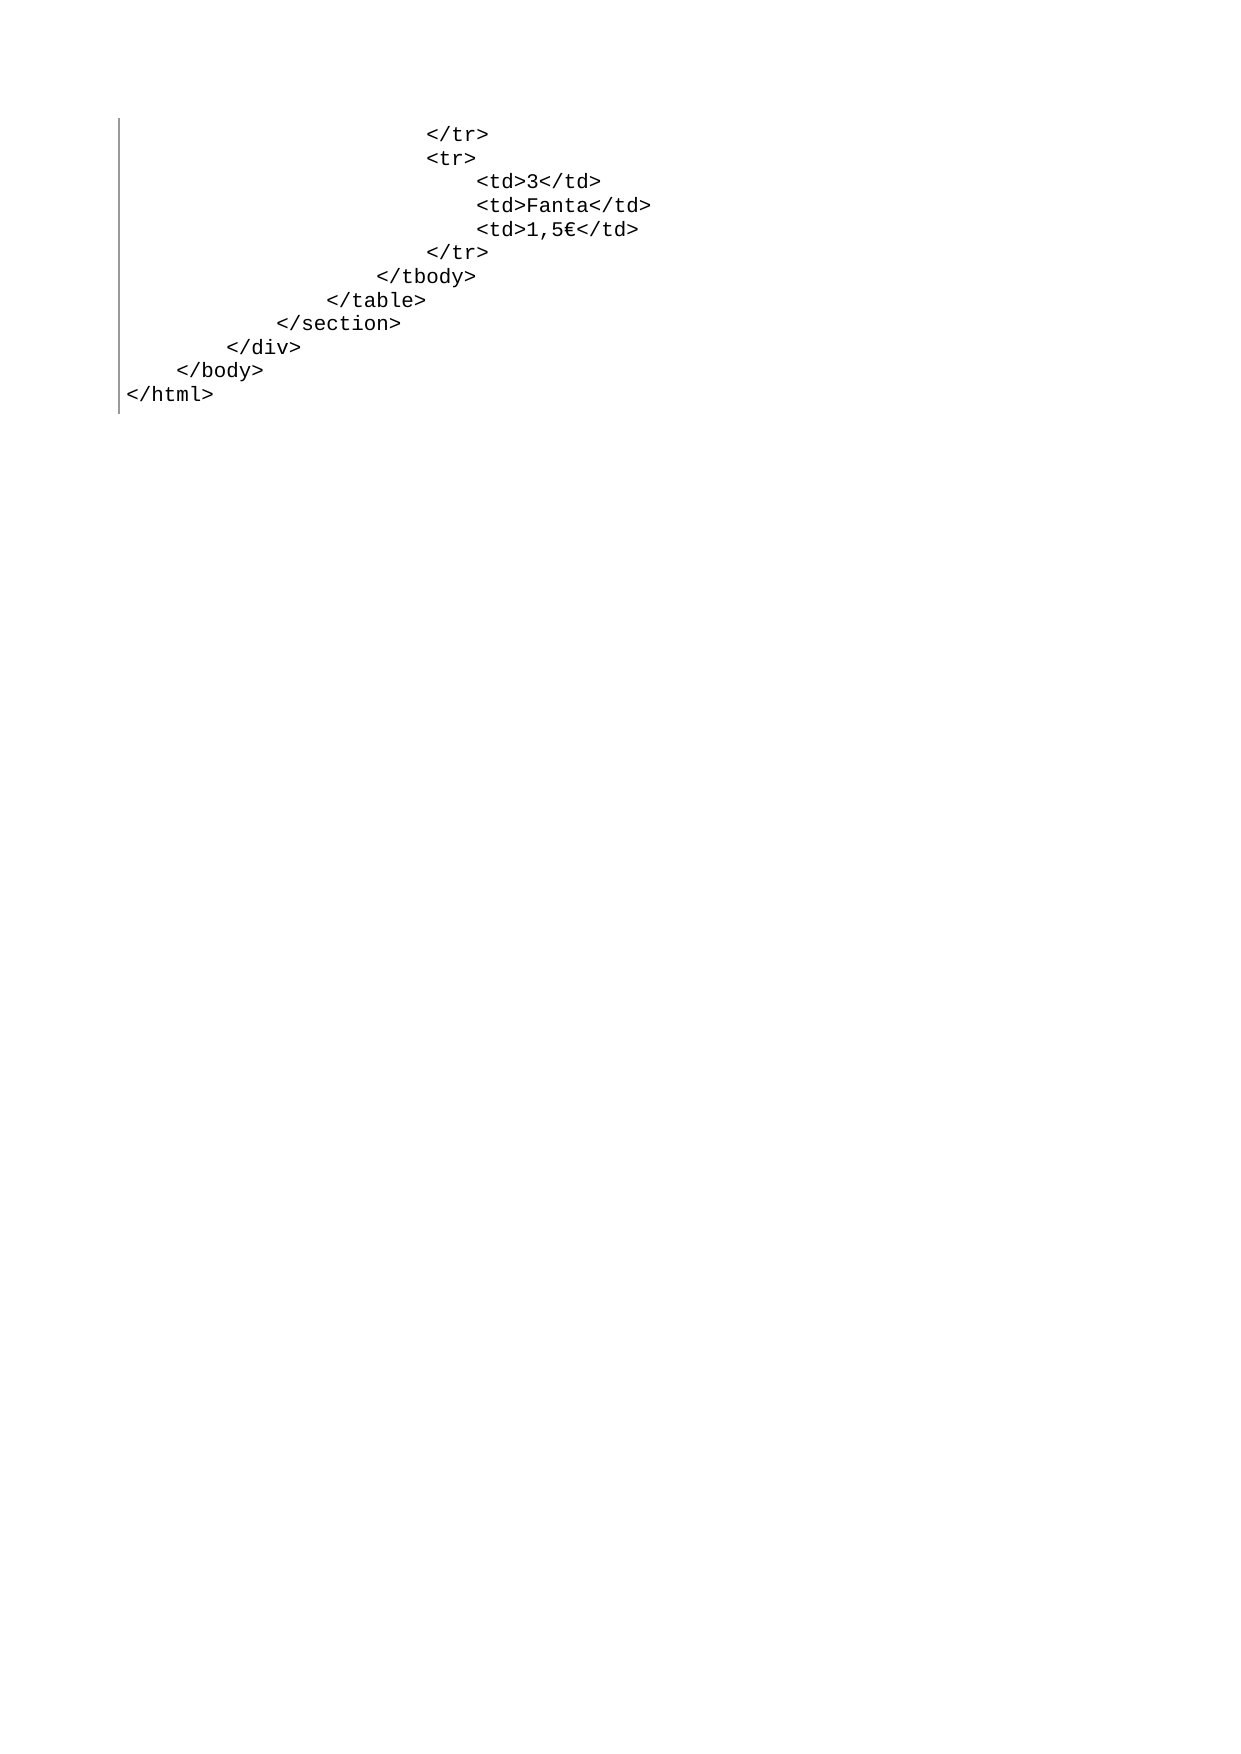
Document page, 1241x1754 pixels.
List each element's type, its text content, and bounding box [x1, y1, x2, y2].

text </section> [120, 313, 1122, 337]
text </tbody> [120, 266, 1122, 289]
text <td>1,5€</td> [120, 219, 1122, 242]
text </body> [120, 361, 1122, 384]
text </table> [120, 289, 1122, 313]
text </tr> [120, 242, 1122, 266]
text </html> [120, 384, 1122, 414]
text <tr> [120, 148, 1122, 171]
text </tr> [120, 118, 1122, 148]
text <td>3</td> [120, 171, 1122, 195]
text </div> [120, 337, 1122, 361]
text <td>Fanta</td> [120, 195, 1122, 219]
